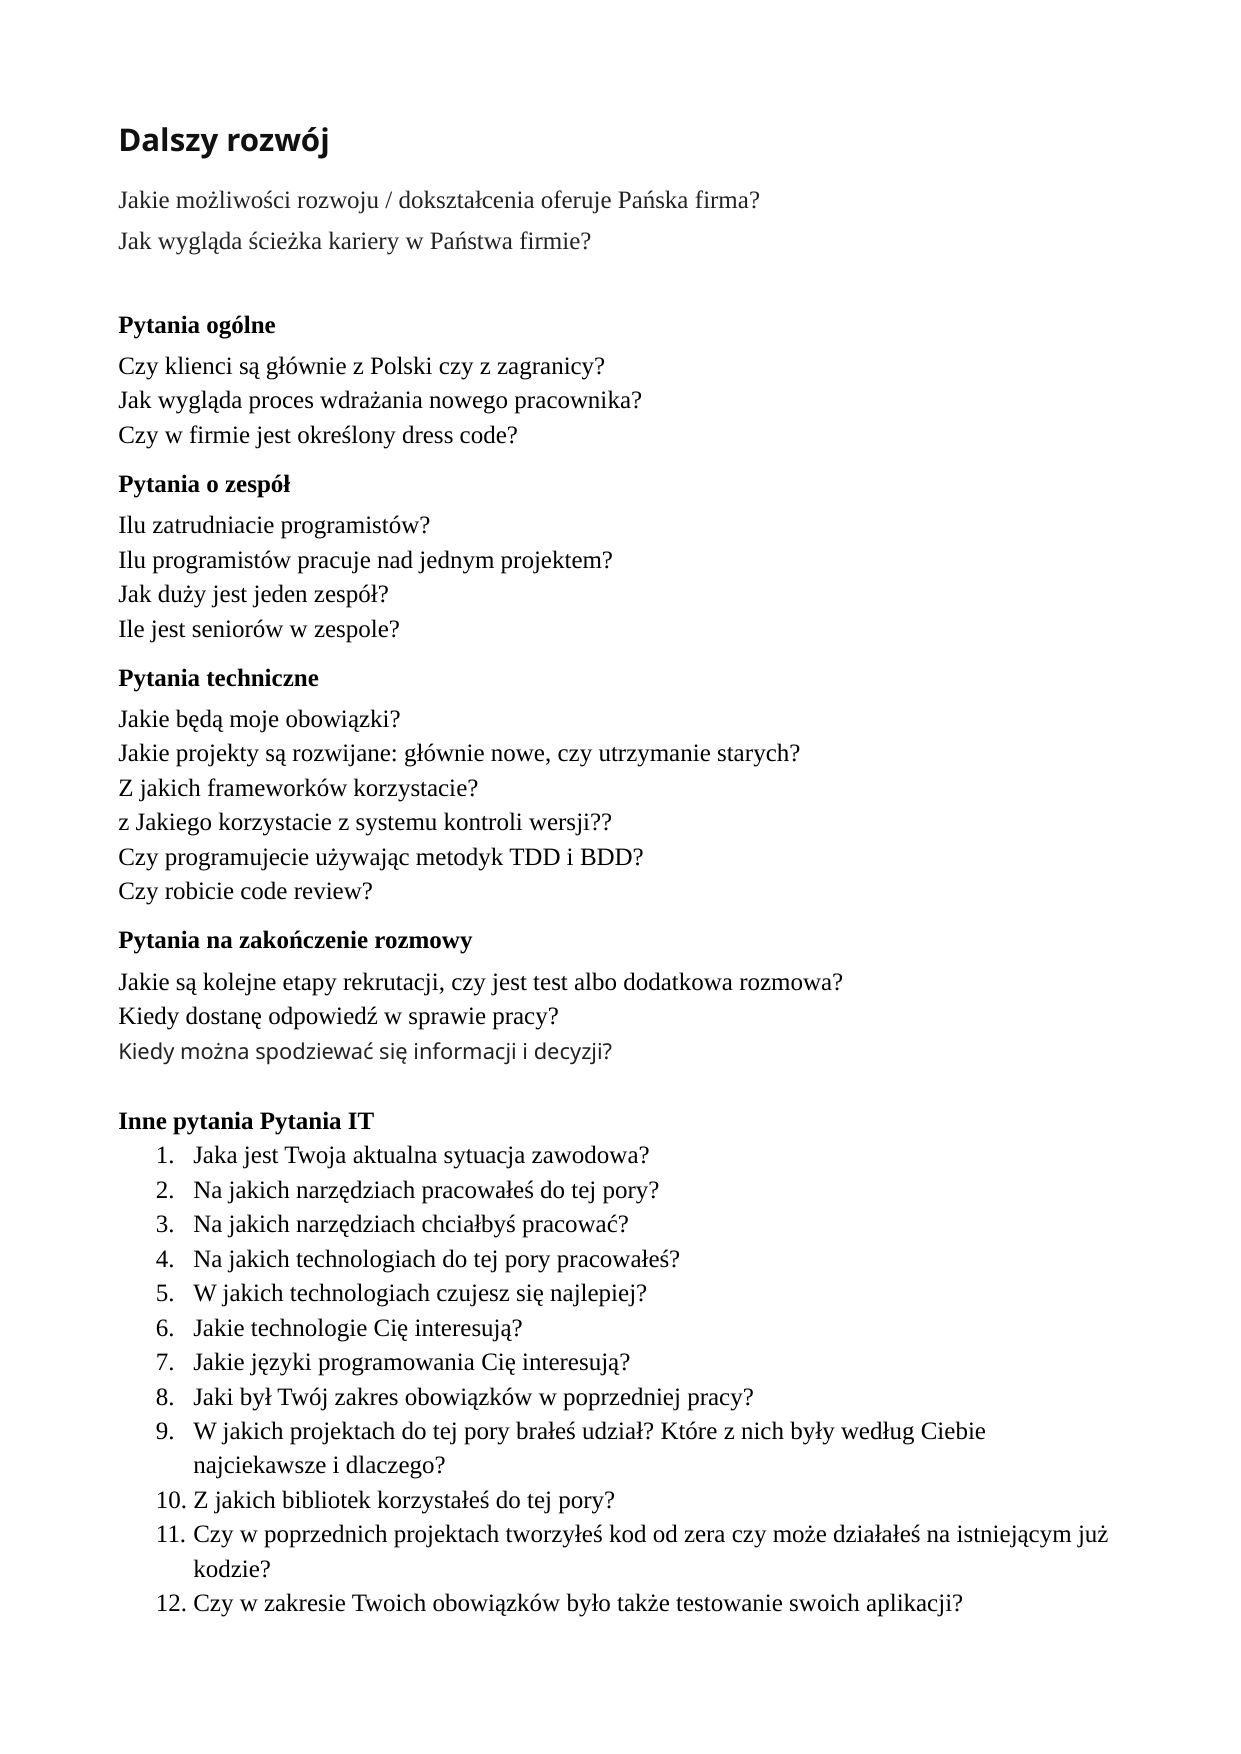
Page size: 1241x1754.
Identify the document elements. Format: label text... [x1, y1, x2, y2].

text Z jakich frameworków korzystacie? [118, 773, 1122, 802]
list Jakie języki programowania Cię interesują? [156, 1347, 1122, 1376]
list Czy w poprzednich projektach tworzyłeś kod od zera czy może działałeś na istniejącym już kodzie? [156, 1519, 1122, 1583]
text Jakie są kolejne etapy rekrutacji, czy jest test albo dodatkowa rozmowa? [118, 967, 1122, 995]
text z Jakiego korzystacie z systemu kontroli wersji?? [118, 807, 1122, 836]
list Na jakich narzędziach chciałbyś pracować? [156, 1209, 1122, 1238]
text Jak duży jest jeden zespół? [118, 579, 1122, 608]
list Jakie technologie Cię interesują? [156, 1313, 1122, 1341]
subtitle Pytania ogólne [118, 310, 1122, 338]
text Inne pytania Pytania IT [118, 1106, 1122, 1134]
text Czy w firmie jest określony dress code? [118, 420, 1122, 449]
text Ilu programistów pracuje nad jednym projektem? [118, 545, 1122, 573]
list Na jakich technologiach do tej pory pracowałeś? [156, 1244, 1122, 1272]
list Z jakich bibliotek korzystałeś do tej pory? [156, 1485, 1122, 1514]
list W jakich technologiach czujesz się najlepiej? [156, 1278, 1122, 1307]
list Na jakich narzędziach pracowałeś do tej pory? [156, 1175, 1122, 1203]
subtitle Pytania techniczne [118, 663, 1122, 691]
text Czy klienci są głównie z Polski czy z zagranicy? [118, 351, 1122, 380]
list Jaki był Twój zakres obowiązków w poprzedniej pracy? [156, 1382, 1122, 1410]
text Jak wygląda proces wdrażania nowego pracownika? [118, 385, 1122, 414]
text Jakie będą moje obowiązki? [118, 704, 1122, 733]
text Ile jest seniorów w zespole? [118, 614, 1122, 642]
text Kiedy dostanę odpowiedź w sprawie pracy? [118, 1001, 1122, 1030]
text Czy robicie code review? [118, 876, 1122, 905]
subtitle Pytania o zespół [118, 469, 1122, 498]
text Czy programujecie używając metodyk TDD i BDD? [118, 842, 1122, 871]
list Jaka jest Twoja aktualna sytuacja zawodowa? [156, 1140, 1122, 1169]
list Czy w zakresie Twoich obowiązków było także testowanie swoich aplikacji? [156, 1588, 1122, 1617]
list W jakich projektach do tej pory brałeś udział? Które z nich były według Ciebie najciekawsze i dlaczego? [156, 1416, 1122, 1479]
text Kiedy można spodziewać się informacji i decyzji? [118, 1036, 1122, 1065]
subtitle Pytania na zakończenie rozmowy [118, 925, 1122, 954]
subtitle Dalszy rozwój [118, 118, 1122, 161]
text Jakie możliwości rozwoju / dokształcenia oferuje Pańska firma? Jak wygląda ścieżka kariery w Państwa firmie? [118, 173, 1122, 254]
text Jakie projekty są rozwijane: głównie nowe, czy utrzymanie starych? [118, 738, 1122, 767]
text Ilu zatrudniacie programistów? [118, 510, 1122, 539]
